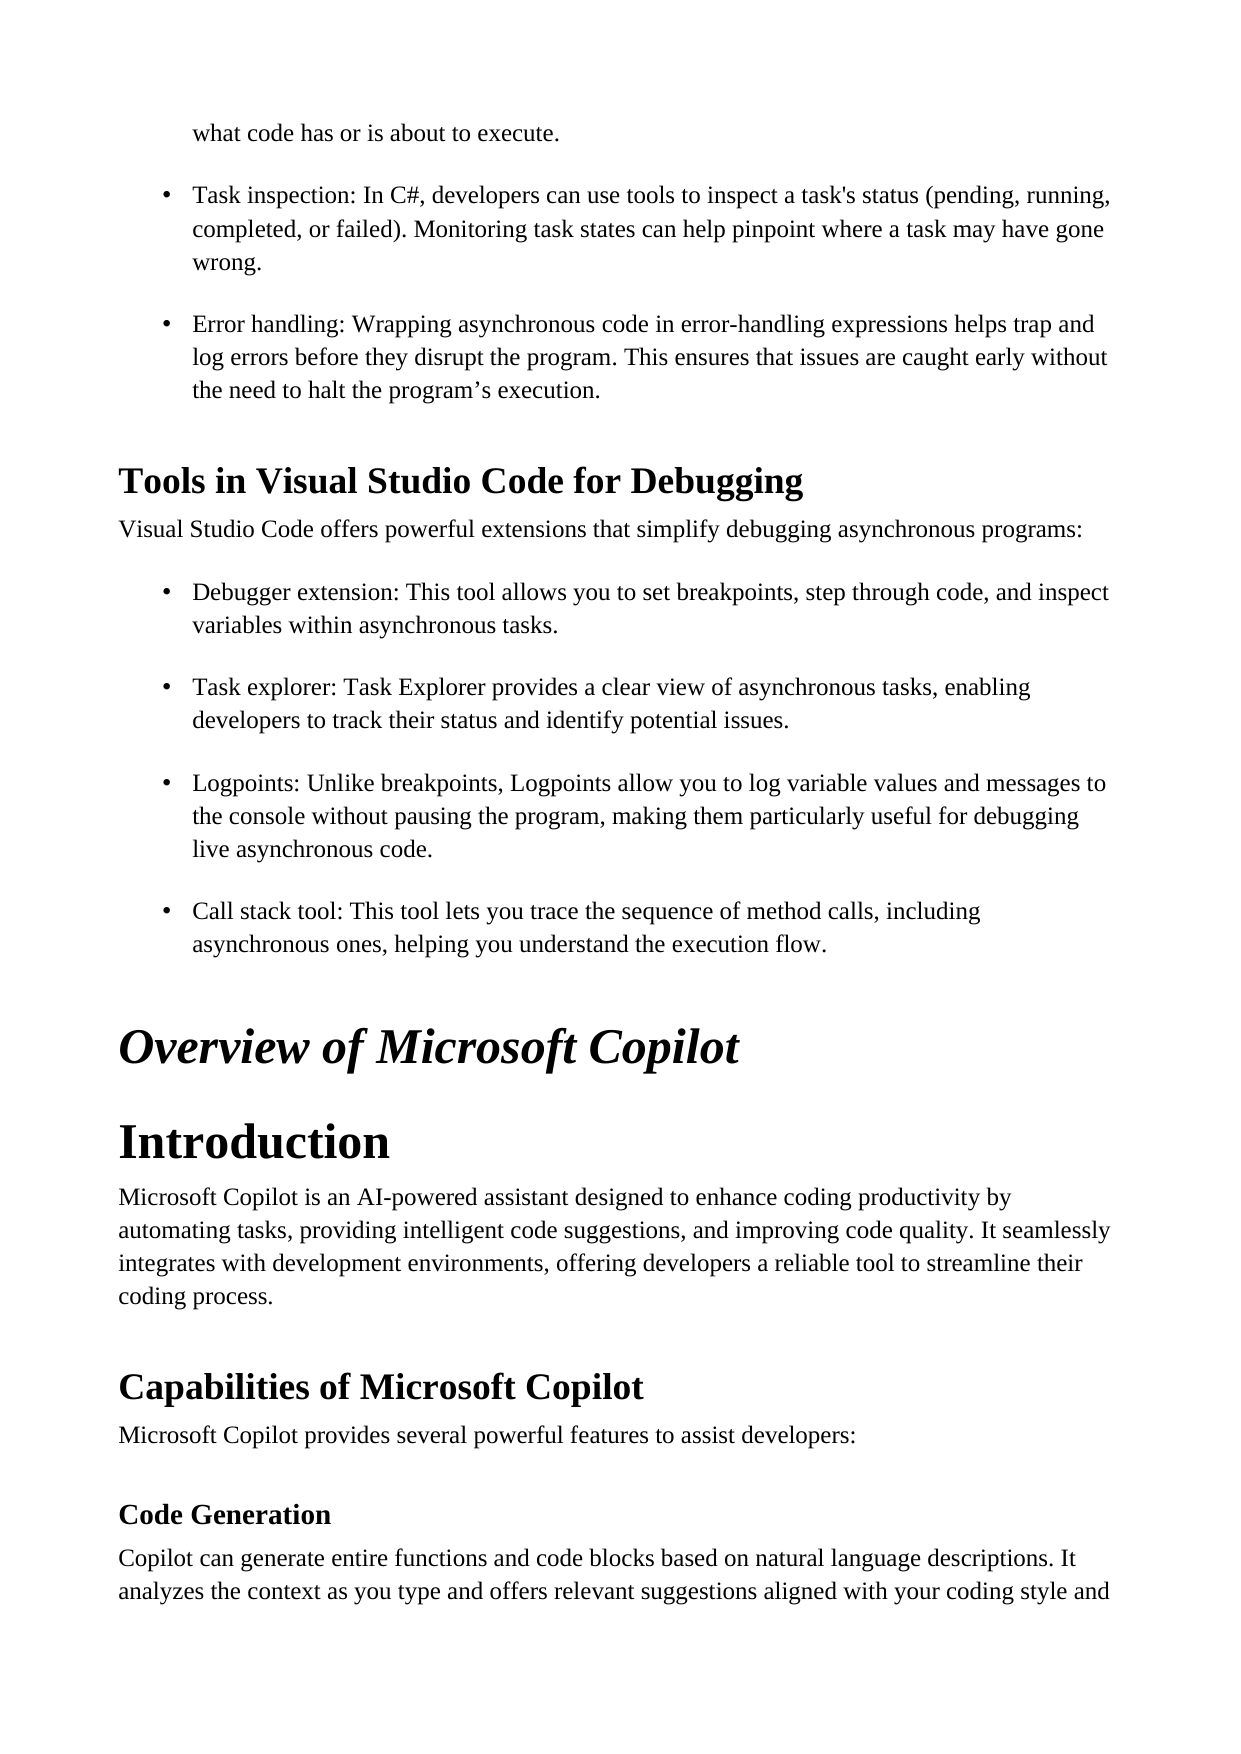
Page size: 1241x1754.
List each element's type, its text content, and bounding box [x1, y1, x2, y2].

subtitle Tools in Visual Studio Code for Debugging [118, 458, 1122, 502]
list Logpoints: Unlike breakpoints, Logpoints allow you to log variable values and messages to the console without pausing the program, making them particularly useful for debugging live asynchronous code. [162, 768, 1122, 862]
subtitle Code Generation [118, 1497, 1122, 1530]
list Call stack tool: This tool lets you trace the sequence of method calls, including asynchronous ones, helping you understand the execution flow. [162, 896, 1122, 958]
subtitle Overview of Microsoft Copilot [118, 1017, 1122, 1074]
text Microsoft Copilot provides several powerful features to assist developers: [118, 1420, 1122, 1448]
text Copilot can generate entire functions and code blocks based on natural language descriptions. It analyzes the context as you type and offers relevant suggestions aligned with your coding style and [118, 1543, 1122, 1605]
subtitle Introduction [118, 1112, 1122, 1169]
text Microsoft Copilot is an AI-powered assistant designed to enhance coding productivity by automating tasks, providing intelligent code suggestions, and improving code quality. It seamlessly integrates with development environments, offering developers a reliable tool to streamline their coding process. [118, 1182, 1122, 1309]
list Task inspection: In C#, developers can use tools to inspect a task's status (pending, running, completed, or failed). Monitoring task states can help pinpoint where a task may have gone wrong. [162, 181, 1122, 275]
list what code has or is about to execute. [162, 118, 1122, 147]
subtitle Capabilities of Microsoft Copilot [118, 1364, 1122, 1407]
list Task explorer: Task Explorer provides a clear view of asynchronous tasks, enabling developers to track their status and identify potential issues. [162, 672, 1122, 734]
list Debugger extension: This tool allows you to set breakpoints, step through code, and inspect variables within asynchronous tasks. [162, 577, 1122, 638]
text Visual Studio Code offers powerful extensions that simplify debugging asynchronous programs: [118, 514, 1122, 543]
list Error handling: Wrapping asynchronous code in error-handling expressions helps trap and log errors before they disrupt the program. This ensures that issues are caught early without the need to halt the program’s execution. [162, 309, 1122, 404]
